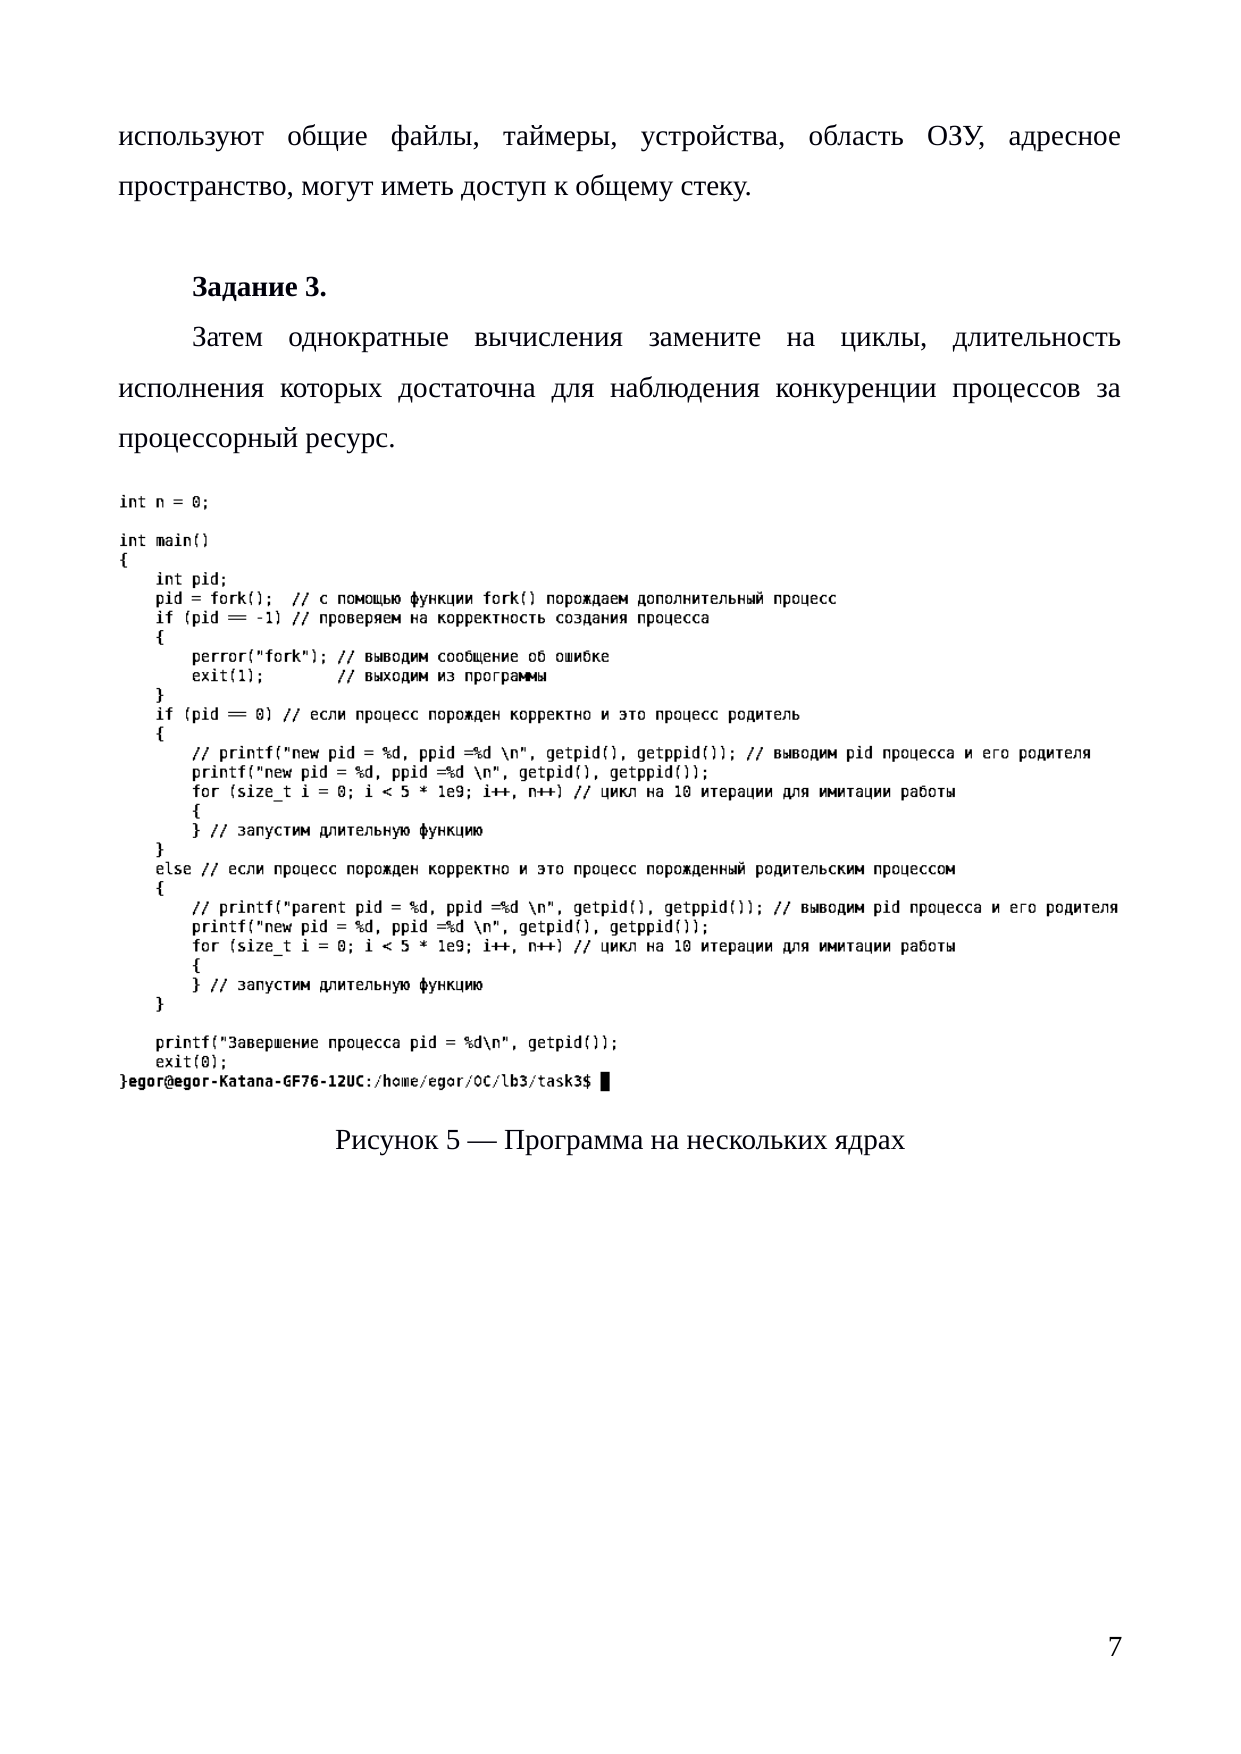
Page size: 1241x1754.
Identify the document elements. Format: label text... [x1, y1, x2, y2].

text Задание 3. [118, 269, 1122, 303]
picture [118, 470, 1123, 1106]
text используют общие файлы, таймеры, устройства, область ОЗУ, адресное пространство, могут иметь доступ к общему стеку. [118, 118, 1122, 202]
text Затем однократные вычисления замените на циклы, длительность исполнения которых достаточна для наблюдения конкуренции процессов за процессорный ресурс. [118, 319, 1122, 453]
text Рисунок 5 — Программа на нескольких ядрах [118, 1106, 1122, 1156]
